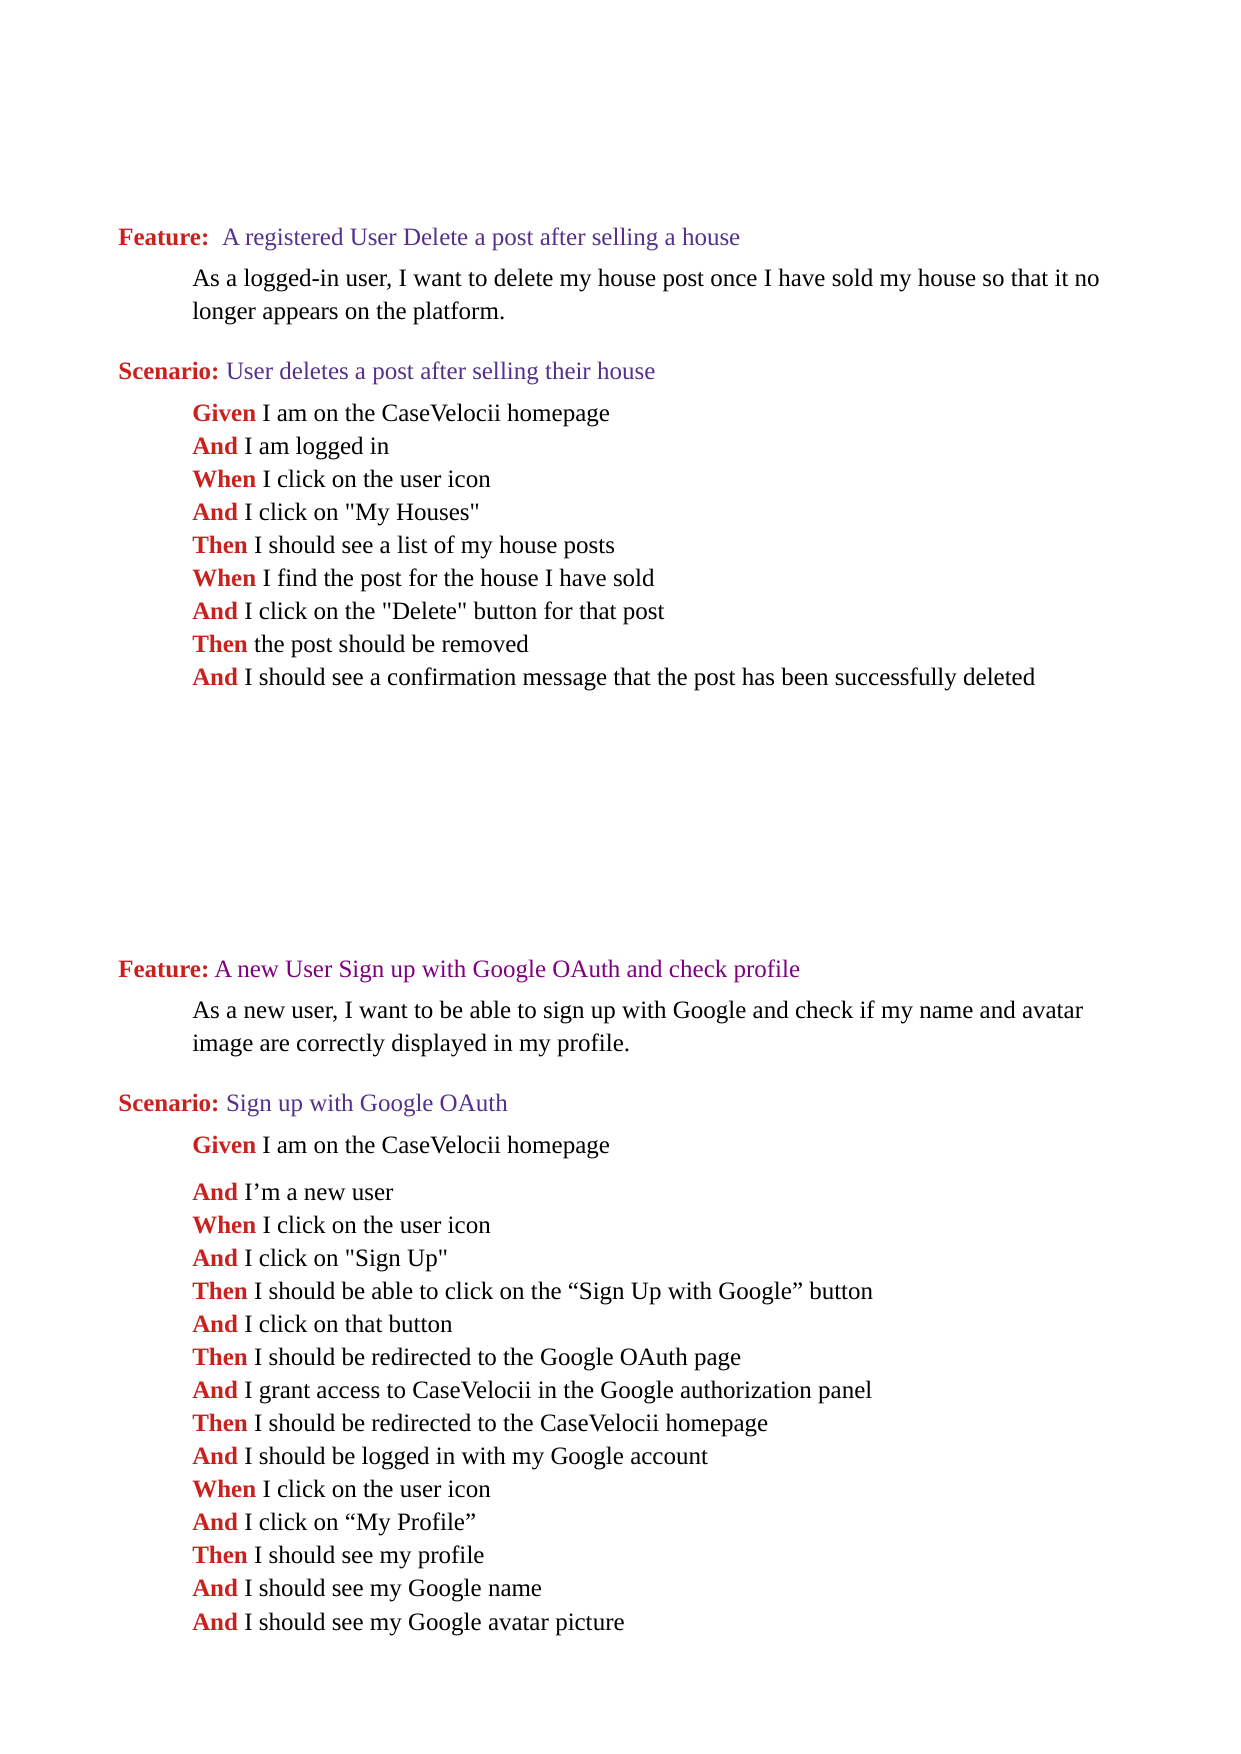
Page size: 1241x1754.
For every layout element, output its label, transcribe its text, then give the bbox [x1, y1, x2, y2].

subtitle Feature: A registered User Delete a post after selling a house [118, 222, 1122, 251]
text Given I am on the CaseVelocii homepage [118, 1130, 1122, 1158]
subtitle Feature: A new User Sign up with Google OAuth and check profile [118, 954, 1122, 983]
subtitle Scenario: Sign up with Google OAuth [118, 1088, 1122, 1117]
text As a new user, I want to be able to sign up with Google and check if my name and avatar image are correctly displayed in my profile. [118, 995, 1122, 1057]
subtitle Scenario: User deletes a post after selling their house [118, 356, 1122, 385]
text Given I am on the CaseVelocii homepage And I am logged in When I click on the user icon And I click on "My Houses" Then I should see a list of my house posts When I find the post for the house I have sold And I click on the "Delete" button for that post Then the post should be removed And I should see a confirmation message that the post has been successfully deleted [118, 398, 1122, 691]
text As a logged-in user, I want to delete my house post once I have sold my house so that it no longer appears on the platform. [118, 263, 1122, 325]
text And I’m a new user When I click on the user icon And I click on "Sign Up" Then I should be able to click on the “Sign Up with Google” button And I click on that button Then I should be redirected to the Google OAuth page And I grant access to CaseVelocii in the Google authorization panel Then I should be redirected to the CaseVelocii homepage And I should be logged in with my Google account When I click on the user icon And I click on “My Profile” Then I should see my profile And I should see my Google name And I should see my Google avatar picture [118, 1177, 1122, 1635]
